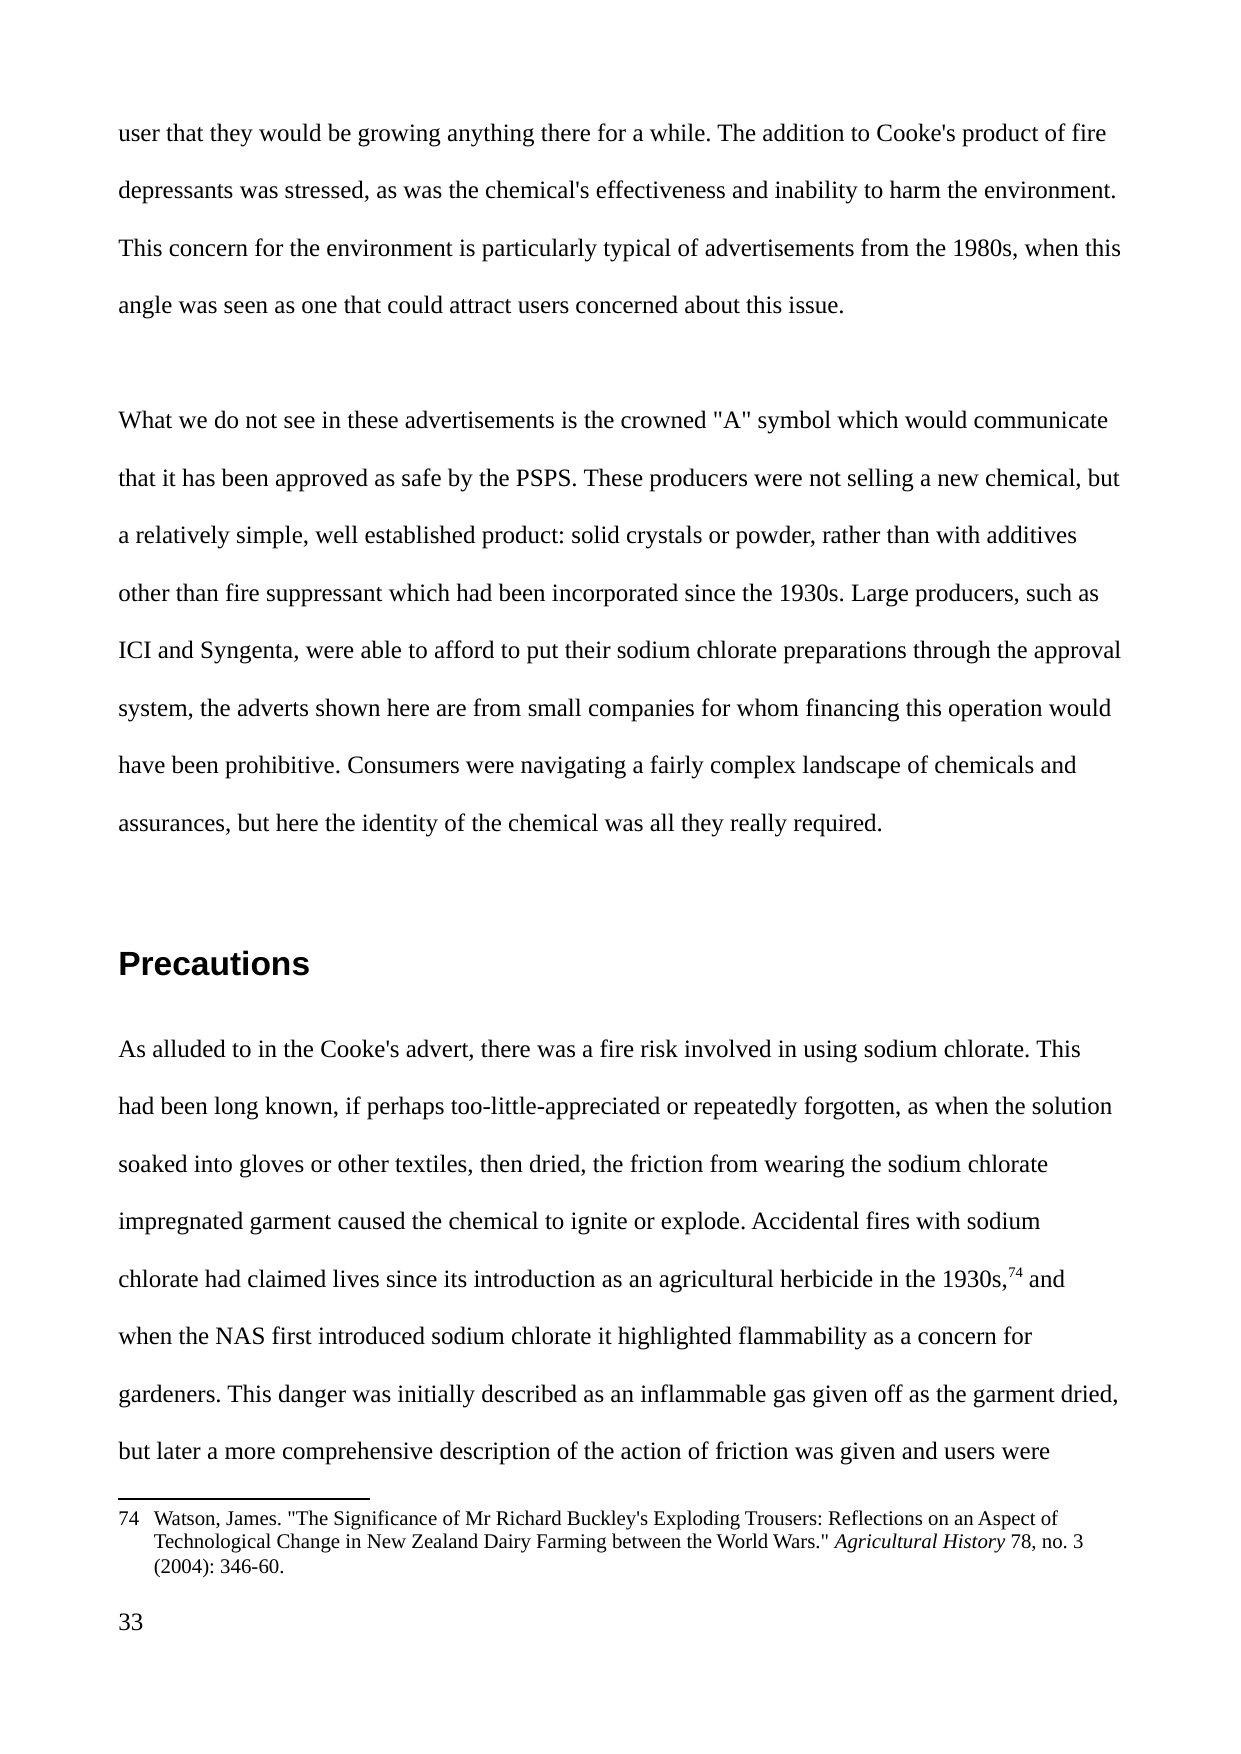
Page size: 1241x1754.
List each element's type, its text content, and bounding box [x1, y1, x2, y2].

subtitle Precautions [118, 944, 1122, 983]
text user that they would be growing anything there for a while. The addition to Cooke's product of fire depressants was stressed, as was the chemical's effectiveness and inability to harm the environment. This concern for the environment is particularly typical of advertisements from the 1980s, when this angle was seen as one that could attract users concerned about this issue. [118, 118, 1122, 319]
text Watson, James. "The Significance of Mr Richard Buckley's Exploding Trousers: Reflections on an Aspect of Technological Change in New Zealand Dairy Farming between the World Wars." Agricultural History 78, no. 3 (2004): 346-60. [118, 1505, 1122, 1578]
text As alluded to in the Cooke's advert, there was a fire risk involved in using sodium chlorate. This had been long known, if perhaps too-little-appreciated or repeatedly forgotten, as when the solution soaked into gloves or other textiles, then dried, the friction from wearing the sodium chlorate impregnated garment caused the chemical to ignite or explode. Accidental fires with sodium chlorate had claimed lives since its introduction as an agricultural herbicide in the 1930s, and when the NAS first introduced sodium chlorate it highlighted flammability as a concern for gardeners. This danger was initially described as an inflammable gas given off as the garment dried, but later a more comprehensive description of the action of friction was given and users were [118, 1034, 1122, 1465]
text What we do not see in these advertisements is the crowned "A" symbol which would communicate that it has been approved as safe by the PSPS. These producers were not selling a new chemical, but a relatively simple, well established product: solid crystals or powder, rather than with additives other than fire suppressant which had been incorporated since the 1930s. Large producers, such as ICI and Syngenta, were able to afford to put their sodium chlorate preparations through the approval system, the adverts shown here are from small companies for whom financing this operation would have been prohibitive. Consumers were navigating a fairly complex landscape of chemicals and assurances, but here the identity of the chemical was all they really required. [118, 406, 1122, 837]
